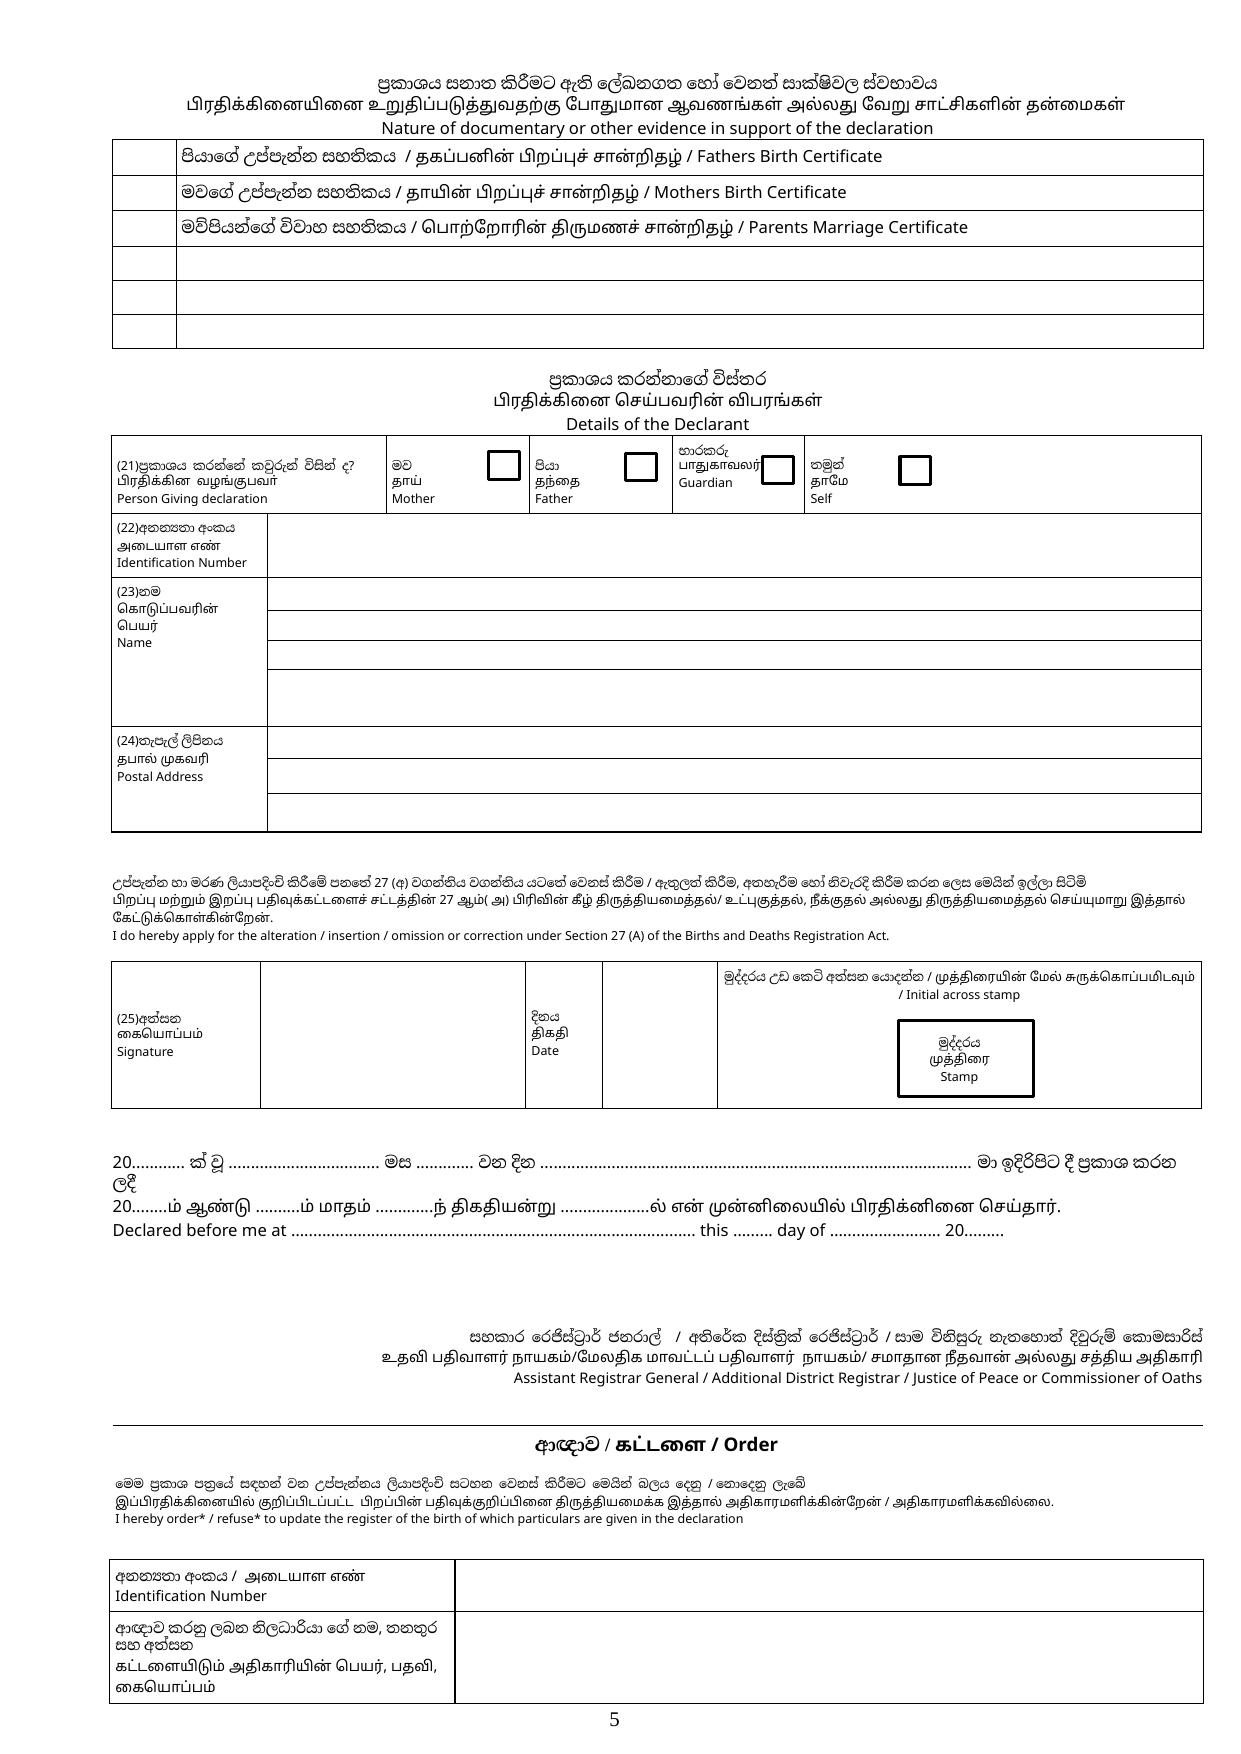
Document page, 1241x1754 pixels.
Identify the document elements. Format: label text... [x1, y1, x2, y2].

table_header මව தாய் Mother [387, 436, 529, 513]
text 20............ ක් වූ …............................... මස ............. වන දින ….............................................................................................. මා ඉදිරිපිට දී ප්‍රකාශ කරන ලදී [112, 1150, 1203, 1195]
text උප්පැන්න හා මරණ ලියාපදිංචි කිරීමේ පනතේ 27 (අ) වගන්තිය වගන්තිය යටතේ වෙනස් කිරීම / ඇතුලත් කිරීම, අතහැරීම හෝ නිවැරදි කිරීම කරන ලෙස මෙයින් ඉල්ලා සිටිමි [112, 874, 1203, 891]
table_header ආඥාව / கட்டளை / Order මෙම ප්‍රකාශ පත්‍රයේ සඳහන් වන උප්පැන්නය ලියාපදිංචි සටහන වෙනස් කිරීමට මෙයින් බලය දෙනු / නොදෙනු ලැබේ இப்பிரதிக்கினையில் குறிப்பிடப்பட்ட பிறப்பின் பதிவுக்குறிப்பினை திருத்தியமைக்க இத்தால் அதிகாரமளிக்கின்றேன் / அதிகாரமளிக்கவில்லை. I hereby order* / refuse* to update the register of the birth of which particulars are given in the declaration [109, 1426, 1203, 1559]
table_cell මව්පියන්ගේ විවාහ සහතිකය / பொற்றோரின் திருமணச் சான்றிதழ் / Parents Marriage Certificate [177, 211, 1203, 246]
text பிரதிக்கினை செய்பவரின் விபரங்கள் [112, 392, 1203, 412]
table_header (21)ප්‍රකාශය කරන්නේ කවුරුන් විසින් ද? பிரதிக்கின வழங்குபவா் Person Giving declaration [112, 436, 386, 513]
table_cell [177, 315, 1203, 348]
text பிரதிக்கினையினை உறுதிப்படுத்துவதற்கு போதுமான ஆவணங்கள் அல்லது வேறு சாட்சிகளின் தன்மைகள் [112, 96, 1203, 116]
table_cell [456, 1560, 1203, 1611]
table_header දිනය திகதி Date [526, 962, 602, 1108]
table_cell [113, 176, 176, 210]
table_header තමුන් தாமே Self [805, 436, 1201, 513]
table_cell [177, 247, 1203, 280]
table_cell [113, 315, 176, 348]
table_cell ආඥාව කරනු ලබන නිලධාරියා ගේ නම, තනතුර සහ අත්සන கட்டளையிடும் அதிகாரியின் பெயர், பதவி, கையொப்பம் [110, 1612, 454, 1703]
table_cell [268, 514, 1201, 577]
text Nature of documentary or other evidence in support of the declaration [112, 116, 1203, 139]
table_cell අනන්‍යතා අංකය / அடையாள எண் Identification Number [110, 1560, 454, 1611]
table_header [261, 962, 525, 1108]
table_cell [268, 759, 1201, 793]
table_cell [268, 670, 1201, 726]
table_header භාරකරු பாதுகாவலர் Guardian [673, 436, 804, 513]
table_cell [456, 1612, 1203, 1703]
table_cell [268, 578, 1201, 610]
table_header [113, 140, 176, 174]
table_cell [268, 727, 1201, 758]
table_header [603, 962, 717, 1108]
text பிறப்பு மற்றும் இறப்பு பதிவுக்கட்டளைச் சட்டத்தின் 27 ஆம்( அ) பிரிவின் கீழ் திருத்தியமைத்தல்/ உட்புகுத்தல், நீக்குதல் அல்லது திருத்தியமைத்தல் செய்யுமாறு இத்தால் கேட்டுக்கொள்கின்றேன். [112, 891, 1203, 927]
text I do hereby apply for the alteration / insertion / omission or correction under Section 27 (A) of the Births and Deaths Registration Act. [112, 927, 1203, 944]
text ප්‍රකාශය සනාත කිරීමට ඇති ලේඛනගත හෝ වෙනත් සාක්ෂිවල ස්වභාවය [112, 75, 1203, 96]
table_header මුද්දරය උඩ කෙටි අත්සන යොදන්න / முத்திரையின் மேல் சுருக்கொப்பமிடவும் / Initial across stamp මුද්දරය முத்திரை Stamp [718, 962, 1201, 1108]
table_header (25)අත්සන கையொப்பம் Signature [112, 962, 260, 1108]
table_cell [268, 794, 1201, 831]
table_cell (23)නම கொடுப்பவரின் பெயர் Name [112, 578, 267, 726]
text සහකාර රෙජිස්ට්‍රාර් ජනරාල් / අතිරේක දිස්ත්‍රික් රෙජිස්ට්‍රාර් / සාම විනිසුරු නැතහොත් දිවුරුම් කොමසාරිස් [112, 1327, 1203, 1347]
table_cell [113, 247, 176, 280]
text 20........ம் ஆண்டு ….......ம் மாதம் …..........ந் திகதியன்று ….................ல் என் முன்னிலையில் பிரதிக்னினை செய்தார். [112, 1195, 1203, 1219]
table_cell [113, 281, 176, 314]
table_header පියාගේ උප්පැන්න සහතිකය / தகப்பனின் பிறப்புச் சான்றிதழ் / Fathers Birth Certificate [177, 140, 1203, 174]
text உதவி பதிவாளர் நாயகம்/மேலதிக மாவட்டப் பதிவாளர் நாயகம்/ சமாதான நீதவான் அல்லது சத்திய அதிகாரி [112, 1347, 1203, 1368]
table_cell මවගේ උප්පැන්න සහතිකය / தாயின் பிறப்புச் சான்றிதழ் / Mothers Birth Certificate [177, 176, 1203, 210]
text Details of the Declarant [112, 412, 1203, 435]
table_header පියා தந்தை Father [530, 436, 672, 513]
table_cell [177, 281, 1203, 314]
text Assistant Registrar General / Additional District Registrar / Justice of Peace or Commissioner of Oaths [112, 1368, 1203, 1388]
table_cell (22)අනන්‍යතා අංකය அடையாள எண் Identification Number [112, 514, 267, 577]
table_cell (24)තැපැල් ලිපිනය தபால் முகவரி Postal Address [112, 727, 267, 831]
table_cell [268, 611, 1201, 640]
text Declared before me at …........................................................................................ this …...... day of …...................... 20......... [112, 1219, 1203, 1242]
table_cell [268, 641, 1201, 669]
text ප්‍රකාශය කරන්නාගේ විස්තර [112, 371, 1203, 392]
table_cell [113, 211, 176, 246]
